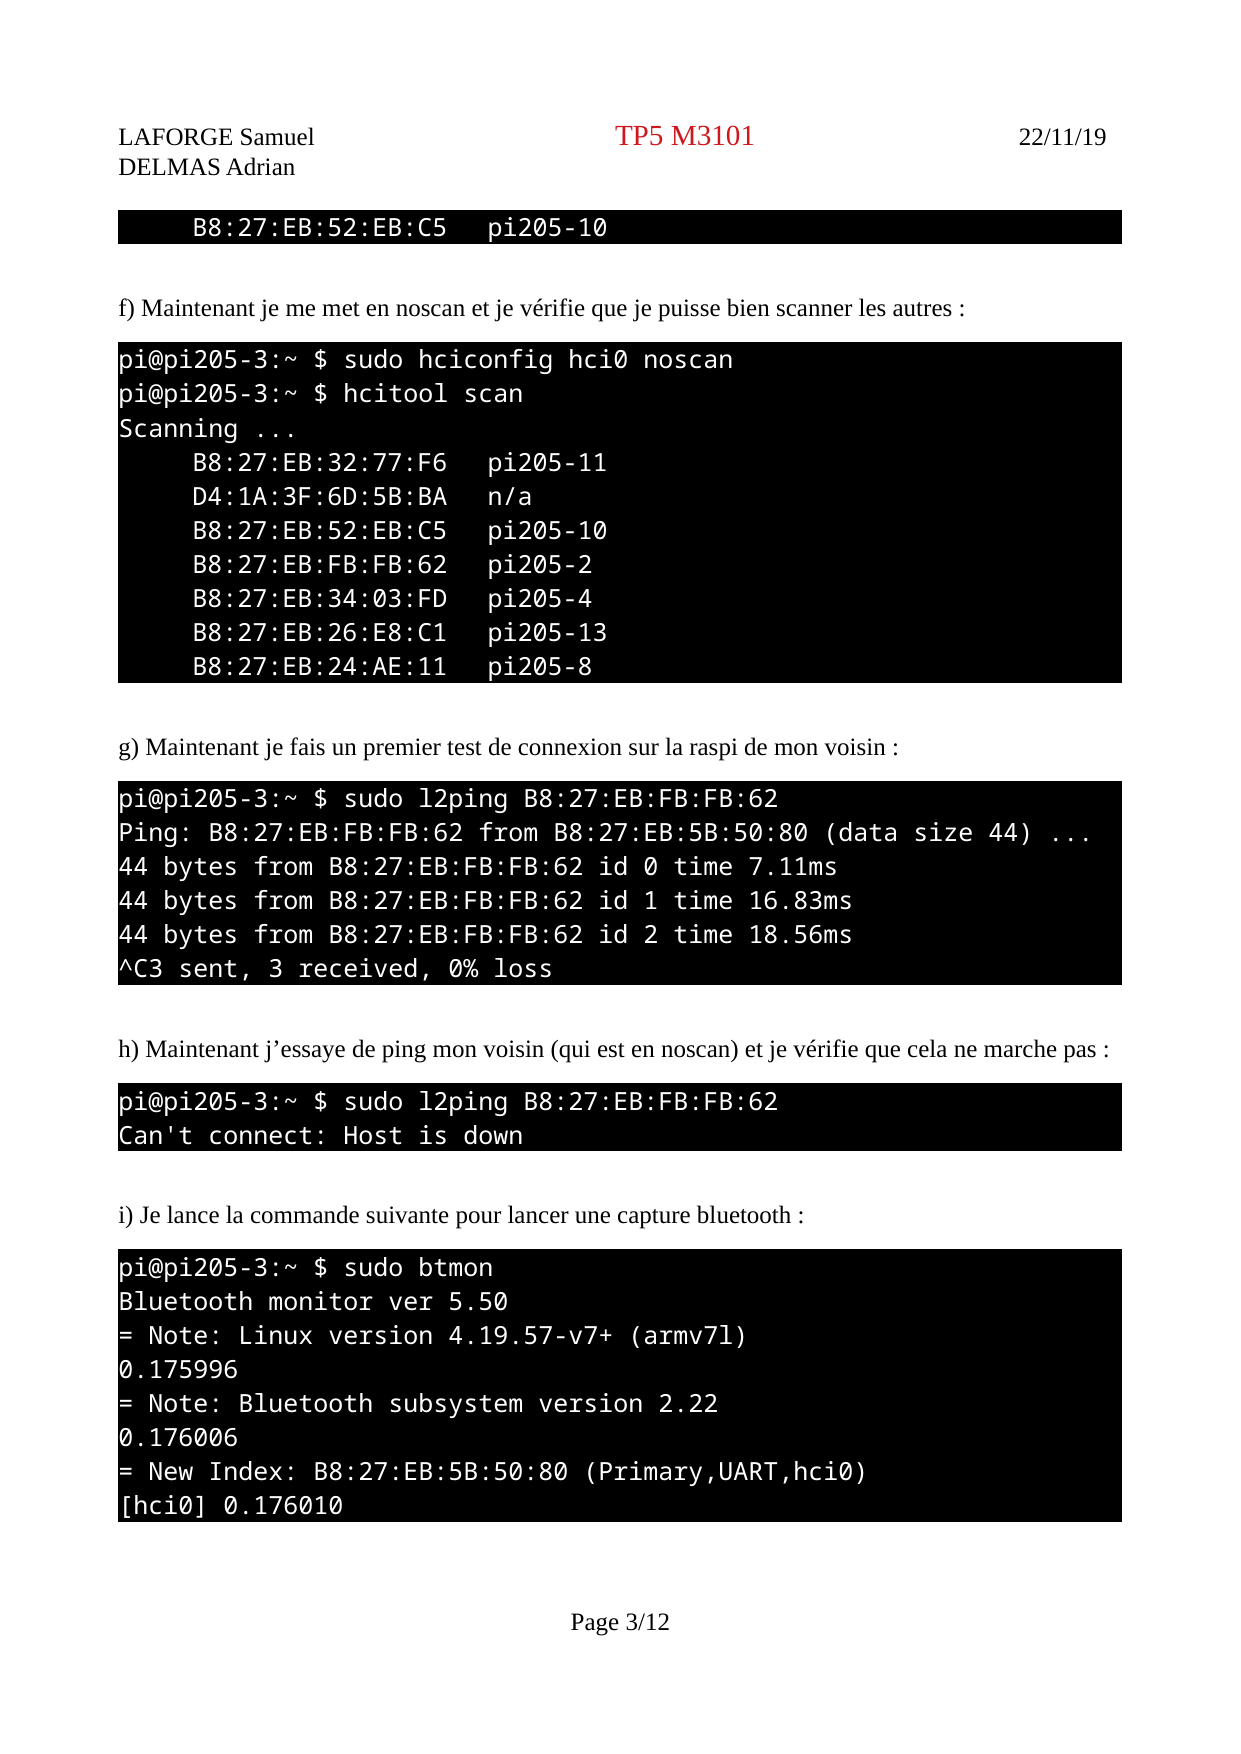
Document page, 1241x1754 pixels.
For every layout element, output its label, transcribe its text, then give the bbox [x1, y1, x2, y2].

text B8:27:EB:32:77:F6 pi205-11 [118, 444, 1122, 478]
text B8:27:EB:FB:FB:62 pi205-2 [118, 546, 1122, 581]
text Can't connect: Host is down [118, 1117, 1122, 1151]
text Scanning ... [118, 410, 1122, 444]
text pi@pi205-3:~ $ sudo l2ping B8:27:EB:FB:FB:62 [118, 1083, 1122, 1117]
text B8:27:EB:34:03:FD pi205-4 [118, 581, 1122, 614]
text ^C3 sent, 3 received, 0% loss [118, 951, 1122, 985]
text i) Je lance la commande suivante pour lancer une capture bluetooth : [118, 1201, 1122, 1229]
text pi@pi205-3:~ $ sudo btmon [118, 1249, 1122, 1284]
text pi@pi205-3:~ $ sudo hciconfig hci0 noscan [118, 342, 1122, 376]
text Bluetooth monitor ver 5.50 [118, 1284, 1122, 1318]
text B8:27:EB:26:E8:C1 pi205-13 [118, 614, 1122, 649]
text g) Maintenant je fais un premier test de connexion sur la raspi de mon voisin : [118, 732, 1122, 761]
text 44 bytes from B8:27:EB:FB:FB:62 id 0 time 7.11ms [118, 849, 1122, 883]
text B8:27:EB:52:EB:C5 pi205-10 [118, 210, 1122, 244]
text 44 bytes from B8:27:EB:FB:FB:62 id 2 time 18.56ms [118, 917, 1122, 951]
text pi@pi205-3:~ $ sudo l2ping B8:27:EB:FB:FB:62 [118, 781, 1122, 815]
text h) Maintenant j’essaye de ping mon voisin (qui est en noscan) et je vérifie que cela ne marche pas : [118, 1034, 1122, 1063]
text D4:1A:3F:6D:5B:BA n/a [118, 478, 1122, 512]
text = Note: Linux version 4.19.57-v7+ (armv7l) 0.175996 [118, 1318, 1122, 1386]
text Ping: B8:27:EB:FB:FB:62 from B8:27:EB:5B:50:80 (data size 44) ... [118, 815, 1122, 849]
text f) Maintenant je me met en noscan et je vérifie que je puisse bien scanner les autres : [118, 293, 1122, 322]
text B8:27:EB:24:AE:11 pi205-8 [118, 649, 1122, 683]
text B8:27:EB:52:EB:C5 pi205-10 [118, 512, 1122, 546]
text = New Index: B8:27:EB:5B:50:80 (Primary,UART,hci0) [hci0] 0.176010 [118, 1454, 1122, 1522]
text 44 bytes from B8:27:EB:FB:FB:62 id 1 time 16.83ms [118, 883, 1122, 917]
text pi@pi205-3:~ $ hcitool scan [118, 376, 1122, 410]
text = Note: Bluetooth subsystem version 2.22 0.176006 [118, 1386, 1122, 1454]
